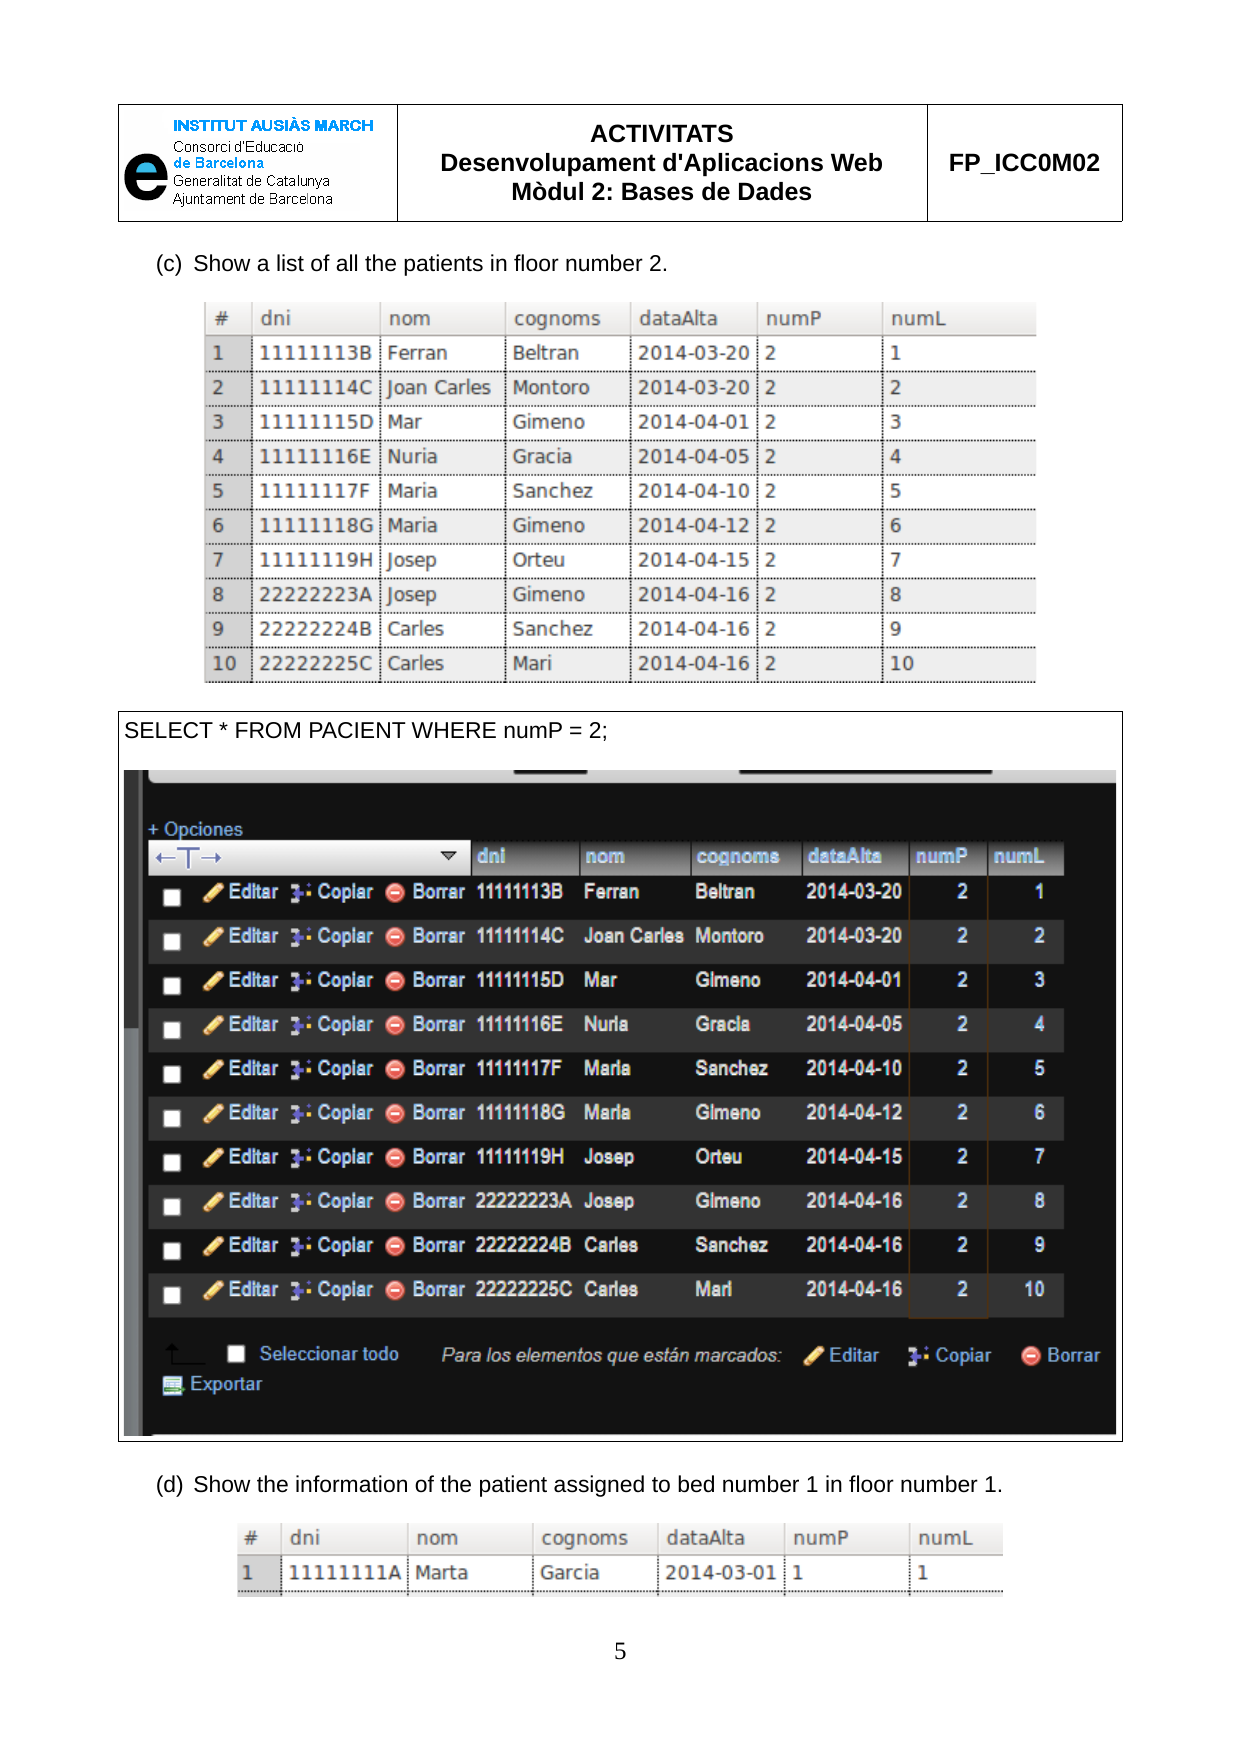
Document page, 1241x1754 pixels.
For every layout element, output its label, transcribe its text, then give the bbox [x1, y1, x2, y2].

list Show a list of all the patients in floor number 2. [156, 250, 1122, 276]
table_header SELECT * FROM PACIENT WHERE numP = 2; [119, 712, 1122, 1441]
list Show the information of the patient assigned to bed number 1 in floor number 1. [156, 1471, 1122, 1497]
